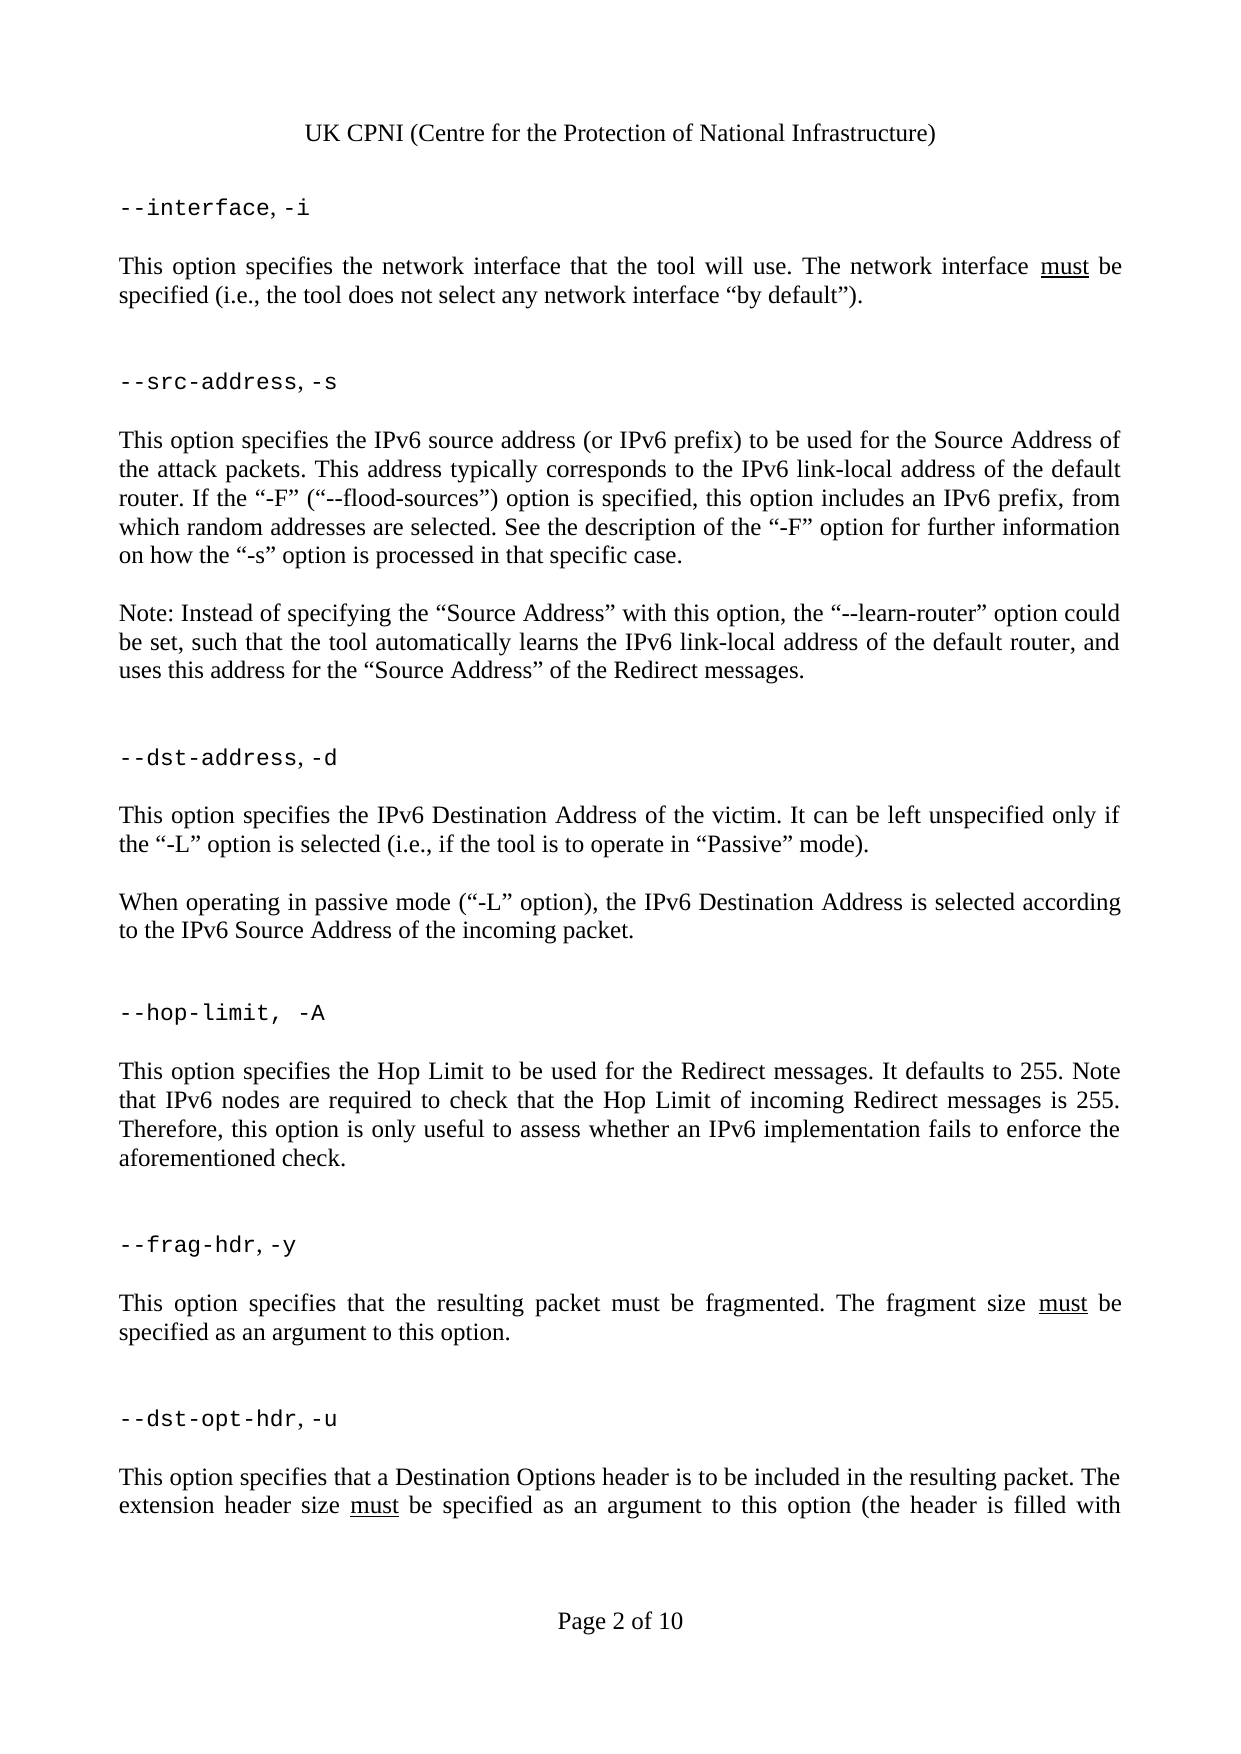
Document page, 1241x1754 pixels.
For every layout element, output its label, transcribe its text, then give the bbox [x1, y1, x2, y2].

text This option specifies that the resulting packet must be fragmented. The fragment size must be specified as an argument to this option. [118, 1288, 1122, 1345]
text --hop-limit, -A [118, 1002, 1122, 1028]
text --src-address, -s [118, 366, 1122, 397]
text This option specifies the Hop Limit to be used for the Redirect messages. It defaults to 255. Note that IPv6 nodes are required to check that the Hop Limit of incoming Redirect messages is 255. Therefore, this option is only useful to assess whether an IPv6 implementation fails to enforce the aforementioned check. [118, 1056, 1122, 1171]
text This option specifies the network interface that the tool will use. The network interface must be specified (i.e., the tool does not select any network interface “by default”). [118, 251, 1122, 309]
text --interface, -i [118, 192, 1122, 223]
text This option specifies the IPv6 source address (or IPv6 prefix) to be used for the Source Address of the attack packets. This address typically corresponds to the IPv6 link-local address of the default router. If the “-F” (“--flood-sources”) option is specified, this option includes an IPv6 prefix, from which random addresses are selected. See the description of the “-F” option for further information on how the “-s” option is processed in that specific case. [118, 425, 1122, 569]
text This option specifies that a Destination Options header is to be included in the resulting packet. The extension header size must be specified as an argument to this option (the header is filled with [118, 1462, 1122, 1519]
text This option specifies the IPv6 Destination Address of the victim. It can be left unspecified only if the “-L” option is selected (i.e., if the tool is to operate in “Passive” mode). [118, 801, 1122, 858]
text When operating in passive mode (“-L” option), the IPv6 Destination Address is selected according to the IPv6 Source Address of the incoming packet. [118, 887, 1122, 944]
text --frag-hdr, -y [118, 1229, 1122, 1259]
text Note: Instead of specifying the “Source Address” with this option, the “--learn-router” option could be set, such that the tool automatically learns the IPv6 link-local address of the default router, and uses this address for the “Source Address” of the Redirect messages. [118, 598, 1122, 684]
text --dst-address, -d [118, 742, 1122, 772]
text --dst-opt-hdr, -u [118, 1403, 1122, 1433]
